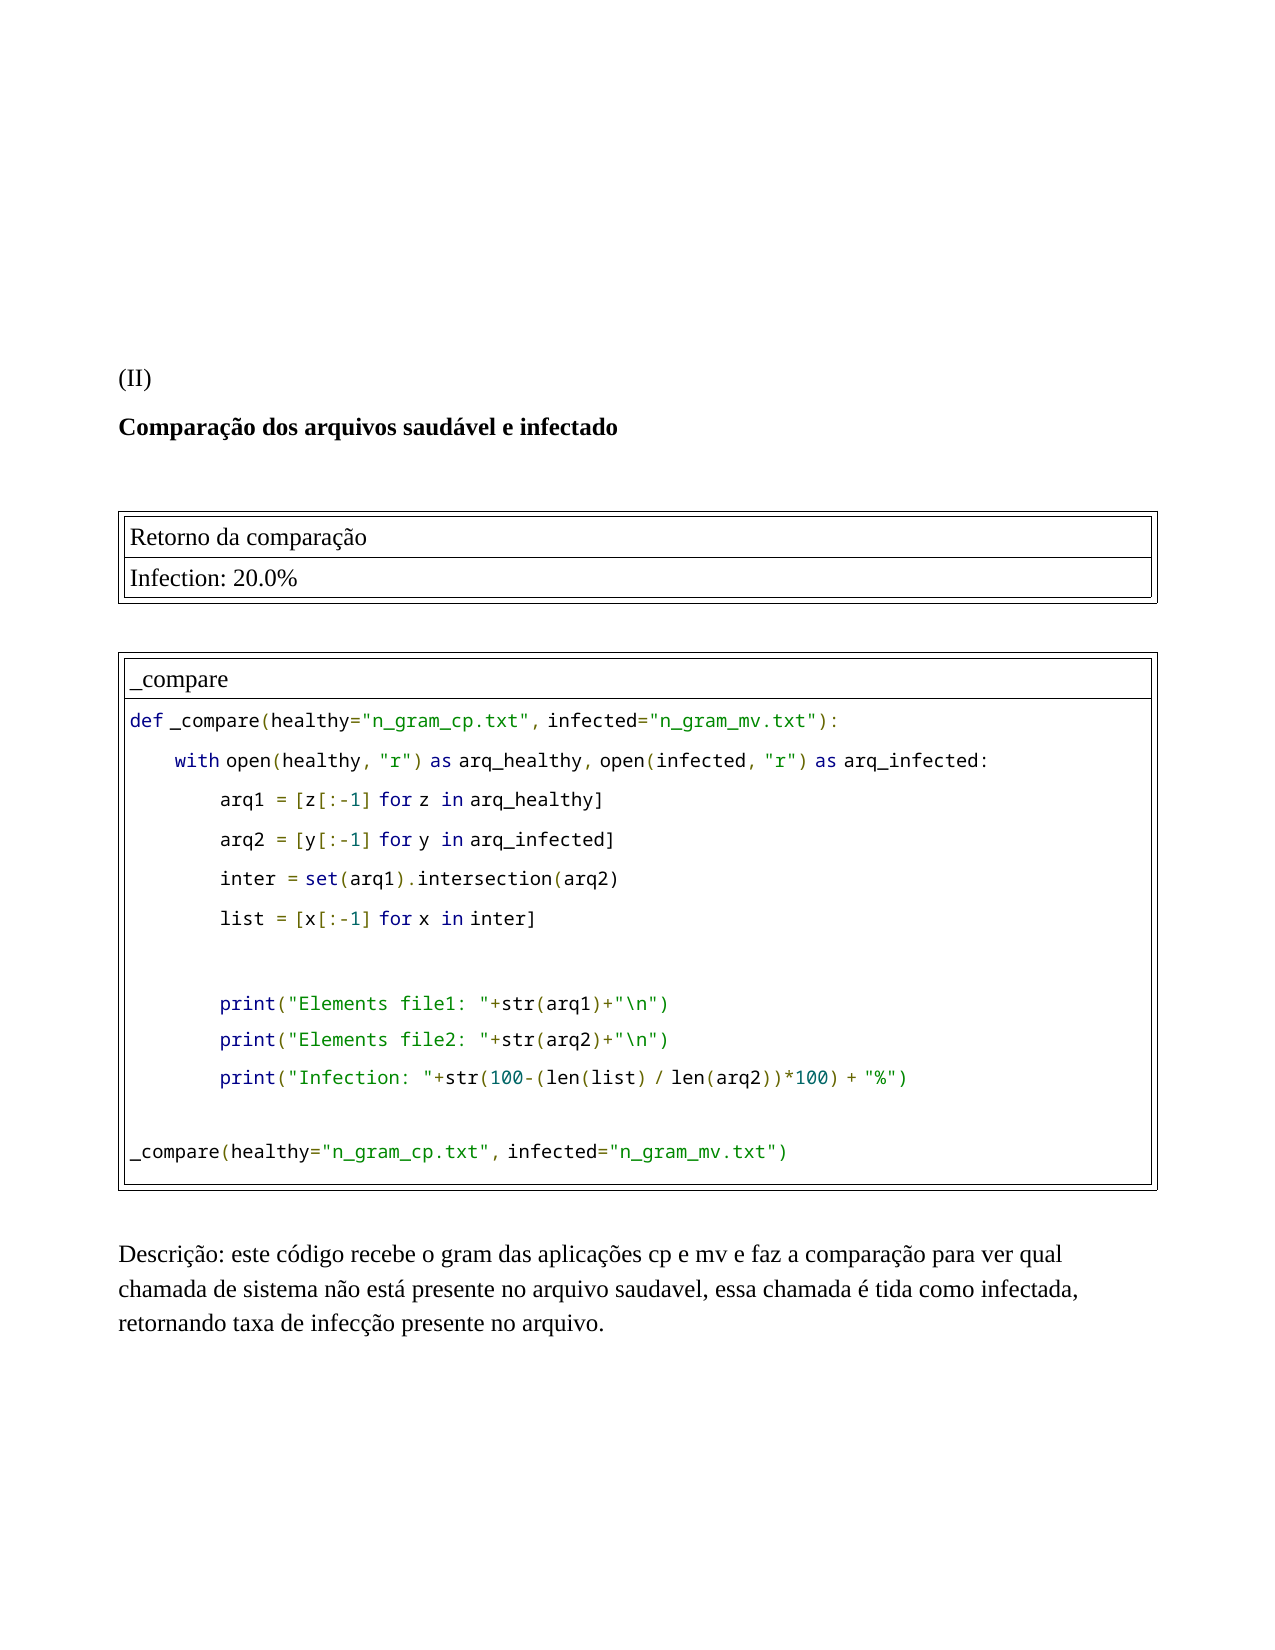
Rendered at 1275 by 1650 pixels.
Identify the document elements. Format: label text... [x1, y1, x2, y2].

text (II) [118, 363, 1157, 392]
table_header Retorno da comparação [125, 517, 1151, 557]
table_header _compare [125, 659, 1151, 698]
text Descrição: este código recebe o gram das aplicações cp e mv e faz a comparação para ver qual chamada de sistema não está presente no arquivo saudavel, essa chamada é tida como infectada, retornando taxa de infecção presente no arquivo. [118, 1239, 1157, 1337]
table_cell def _compare(healthy="n_gram_cp.txt", infected="n_gram_mv.txt"): with open(healthy, "r") as arq_healthy, open(infected, "r") as arq_infected: arq1 = [z[:-1] for z in arq_healthy] arq2 = [y[:-1] for y in arq_infected] inter = set(arq1).intersection(arq2) list = [x[:-1] for x in inter] print("Elements file1: "+str(arq1)+"\n") print("Elements file2: "+str(arq2)+"\n") print("Infection: "+str(100-(len(list) / len(arq2))*100) + "%") _compare(healthy="n_gram_cp.txt", infected="n_gram_mv.txt") [125, 699, 1151, 1184]
table_header [119, 512, 1157, 603]
table_header [119, 653, 1157, 1190]
table_cell Infection: 20.0% [125, 558, 1151, 597]
text Comparação dos arquivos saudável e infectado [118, 412, 1157, 441]
